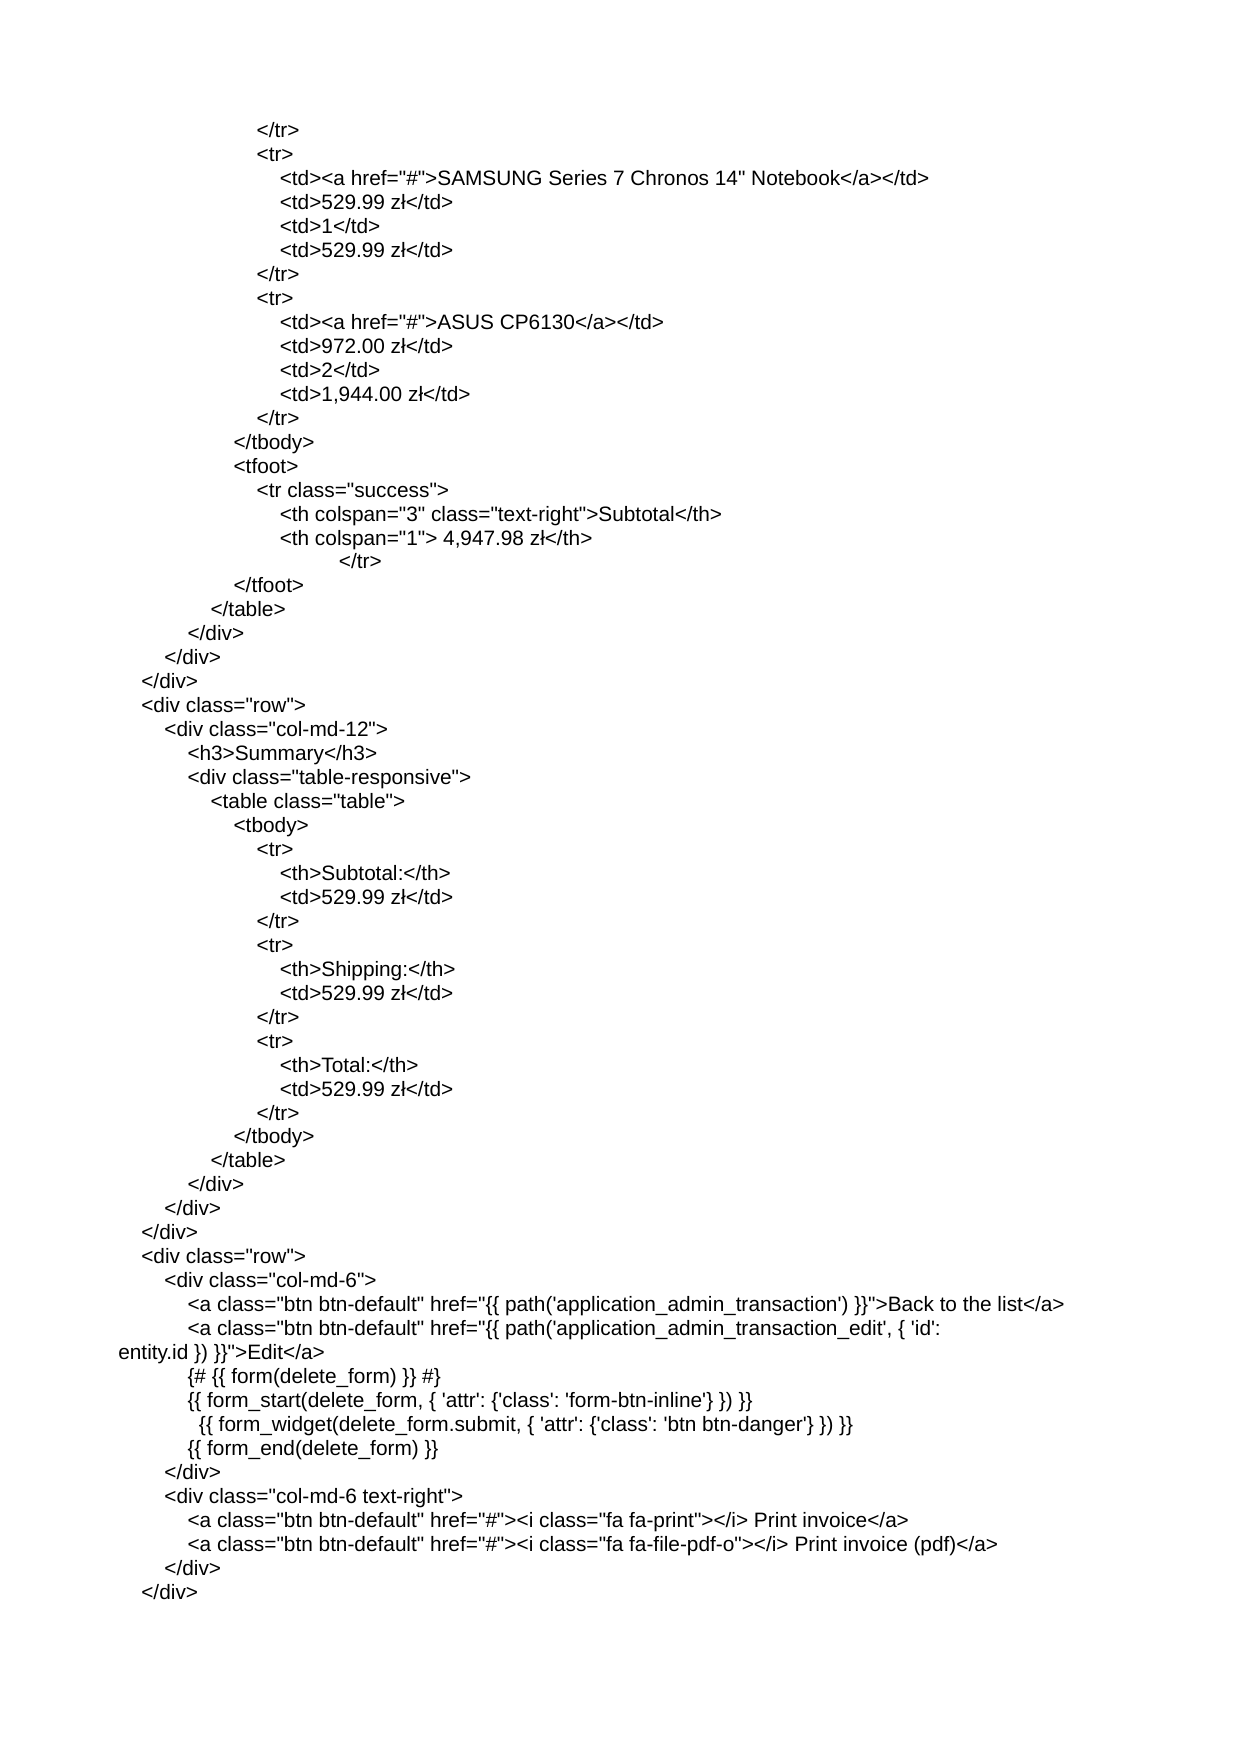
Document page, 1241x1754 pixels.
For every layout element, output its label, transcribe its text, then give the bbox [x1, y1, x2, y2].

text <td>1,944.00 zł</td> [118, 382, 1122, 406]
text <tr> [118, 286, 1122, 310]
text </div> [118, 645, 1122, 669]
text <td><a href="#">ASUS CP6130</a></td> [118, 310, 1122, 334]
text <td>972.00 zł</td> [118, 334, 1122, 358]
text <table class="table"> [118, 789, 1122, 813]
text <td>529.99 zł</td> [118, 238, 1122, 262]
text <td>529.99 zł</td> [118, 885, 1122, 909]
text <div class="col-md-12"> [118, 717, 1122, 741]
text <div class="col-md-6"> [118, 1268, 1122, 1292]
text </tr> [118, 549, 1122, 573]
text <td>529.99 zł</td> [118, 1076, 1122, 1100]
text </tr> [118, 1004, 1122, 1028]
text <tr> [118, 933, 1122, 957]
text </tr> [118, 406, 1122, 429]
text <a class="btn btn-default" href="#"><i class="fa fa-file-pdf-o"></i> Print invoice (pdf)</a> [118, 1532, 1122, 1556]
text <a class="btn btn-default" href="{{ path('application_admin_transaction_edit', { 'id': entity.id }) }}">Edit</a> [118, 1316, 1122, 1364]
text <tr> [118, 837, 1122, 861]
text <td>2</td> [118, 358, 1122, 382]
text <td>1</td> [118, 214, 1122, 238]
text </tbody> [118, 1124, 1122, 1148]
text <td>529.99 zł</td> [118, 190, 1122, 214]
text </table> [118, 1148, 1122, 1172]
text </div> [118, 1579, 1122, 1603]
text <div class="row"> [118, 1244, 1122, 1268]
text {{ form_widget(delete_form.submit, { 'attr': {'class': 'btn btn-danger'} }) }} [118, 1412, 1122, 1436]
text </table> [118, 597, 1122, 621]
text </div> [118, 621, 1122, 645]
text <div class="table-responsive"> [118, 765, 1122, 789]
text {{ form_start(delete_form, { 'attr': {'class': 'form-btn-inline'} }) }} [118, 1388, 1122, 1412]
text <th colspan="3" class="text-right">Subtotal</th> [118, 501, 1122, 525]
text <td><a href="#">SAMSUNG Series 7 Chronos 14" Notebook</a></td> [118, 166, 1122, 190]
text </div> [118, 1172, 1122, 1196]
text <a class="btn btn-default" href="#"><i class="fa fa-print"></i> Print invoice</a> [118, 1508, 1122, 1532]
text <div class="col-md-6 text-right"> [118, 1484, 1122, 1508]
text </div> [118, 1460, 1122, 1484]
text </tr> [118, 1100, 1122, 1124]
text <tr> [118, 142, 1122, 166]
text </tr> [118, 262, 1122, 286]
text <div class="row"> [118, 693, 1122, 717]
text </tr> [118, 909, 1122, 933]
text <td>529.99 zł</td> [118, 981, 1122, 1004]
text {# {{ form(delete_form) }} #} [118, 1364, 1122, 1388]
text <h3>Summary</h3> [118, 741, 1122, 765]
text <tfoot> [118, 453, 1122, 477]
text </tr> [118, 118, 1122, 142]
text </div> [118, 1556, 1122, 1579]
text <th>Shipping:</th> [118, 957, 1122, 981]
text <th colspan="1"> 4,947.98 zł</th> [118, 525, 1122, 549]
text {{ form_end(delete_form) }} [118, 1436, 1122, 1460]
text <tbody> [118, 813, 1122, 837]
text </div> [118, 669, 1122, 693]
text <th>Subtotal:</th> [118, 861, 1122, 885]
text </tfoot> [118, 573, 1122, 597]
text </div> [118, 1220, 1122, 1244]
text <a class="btn btn-default" href="{{ path('application_admin_transaction') }}">Back to the list</a> [118, 1292, 1122, 1316]
text <tr class="success"> [118, 477, 1122, 501]
text <tr> [118, 1028, 1122, 1052]
text </tbody> [118, 429, 1122, 453]
text <th>Total:</th> [118, 1052, 1122, 1076]
text </div> [118, 1196, 1122, 1220]
